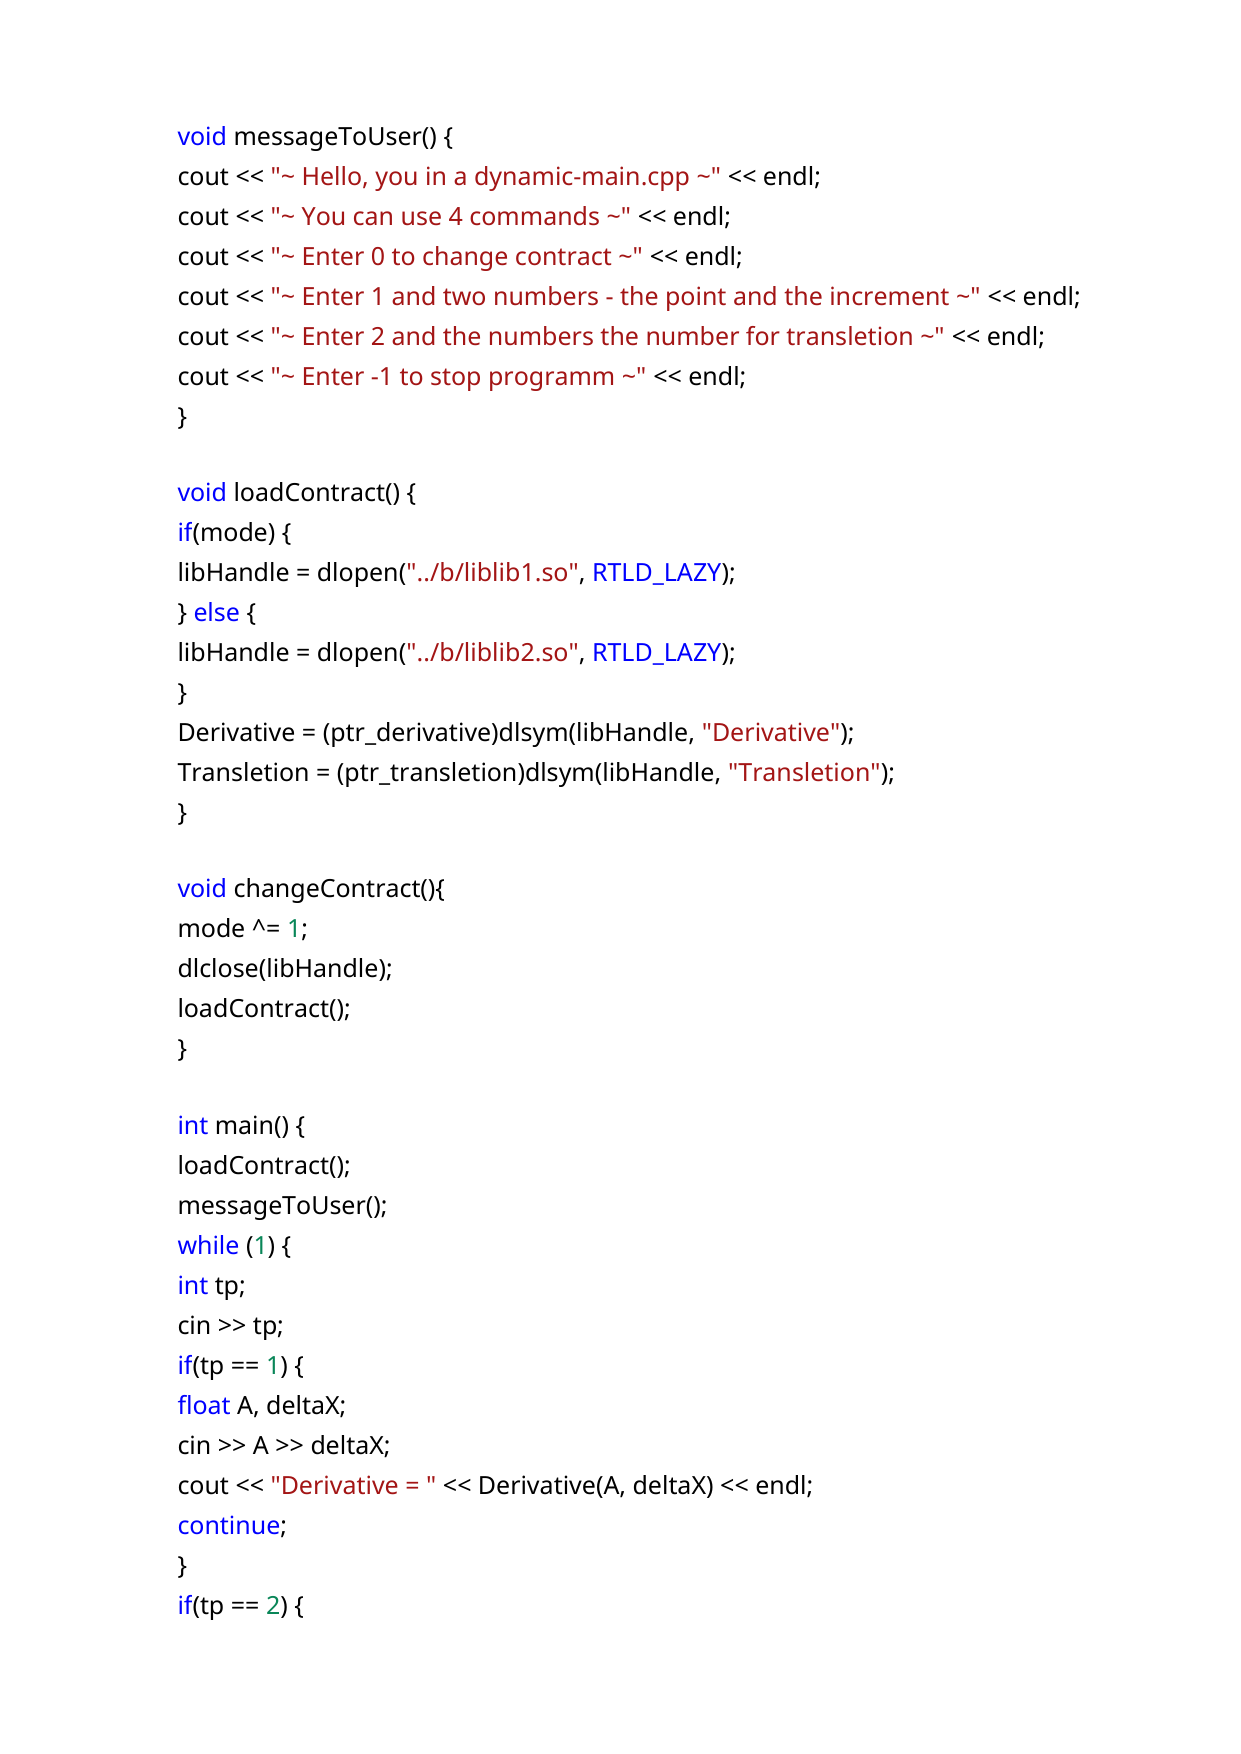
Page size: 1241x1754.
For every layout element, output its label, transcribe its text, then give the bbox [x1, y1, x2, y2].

text void changeContract(){ [177, 871, 1152, 905]
text void messageToUser() { [177, 118, 1152, 152]
text } [177, 1031, 1152, 1065]
text } else { [177, 594, 1152, 629]
text cout << "~ Enter 2 and the numbers the number for transletion ~" << endl; [177, 318, 1152, 352]
text dlclose(libHandle); [177, 951, 1152, 985]
text cout << "~ Hello, you in a dynamic-main.cpp ~" << endl; [177, 158, 1152, 192]
text float A, deltaX; [177, 1387, 1152, 1422]
text cout << "~ Enter -1 to stop programm ~" << endl; [177, 358, 1152, 392]
text } [177, 1547, 1152, 1582]
text if(tp == 2) { [177, 1587, 1152, 1622]
text mode ^= 1; [177, 911, 1152, 945]
text Transletion = (ptr_transletion)dlsym(libHandle, "Transletion"); [177, 754, 1152, 789]
text } [177, 398, 1152, 432]
text while (1) { [177, 1227, 1152, 1262]
text messageToUser(); [177, 1187, 1152, 1222]
text Derivative = (ptr_derivative)dlsym(libHandle, "Derivative"); [177, 714, 1152, 749]
text loadContract(); [177, 991, 1152, 1025]
text } [177, 674, 1152, 709]
text } [177, 794, 1152, 829]
text cout << "~ You can use 4 commands ~" << endl; [177, 198, 1152, 232]
text int tp; [177, 1267, 1152, 1302]
text int main() { [177, 1107, 1152, 1142]
text libHandle = dlopen("../b/liblib2.so", RTLD_LAZY); [177, 634, 1152, 669]
text cout << "~ Enter 1 and two numbers - the point and the increment ~" << endl; [177, 278, 1152, 312]
text cout << "Derivative = " << Derivative(A, deltaX) << endl; [177, 1467, 1152, 1502]
text continue; [177, 1507, 1152, 1542]
text loadContract(); [177, 1147, 1152, 1182]
text cin >> A >> deltaX; [177, 1427, 1152, 1462]
text cout << "~ Enter 0 to change contract ~" << endl; [177, 238, 1152, 272]
text if(mode) { [177, 514, 1152, 549]
text if(tp == 1) { [177, 1347, 1152, 1382]
text void loadContract() { [177, 474, 1152, 509]
text libHandle = dlopen("../b/liblib1.so", RTLD_LAZY); [177, 554, 1152, 589]
text cin >> tp; [177, 1307, 1152, 1342]
